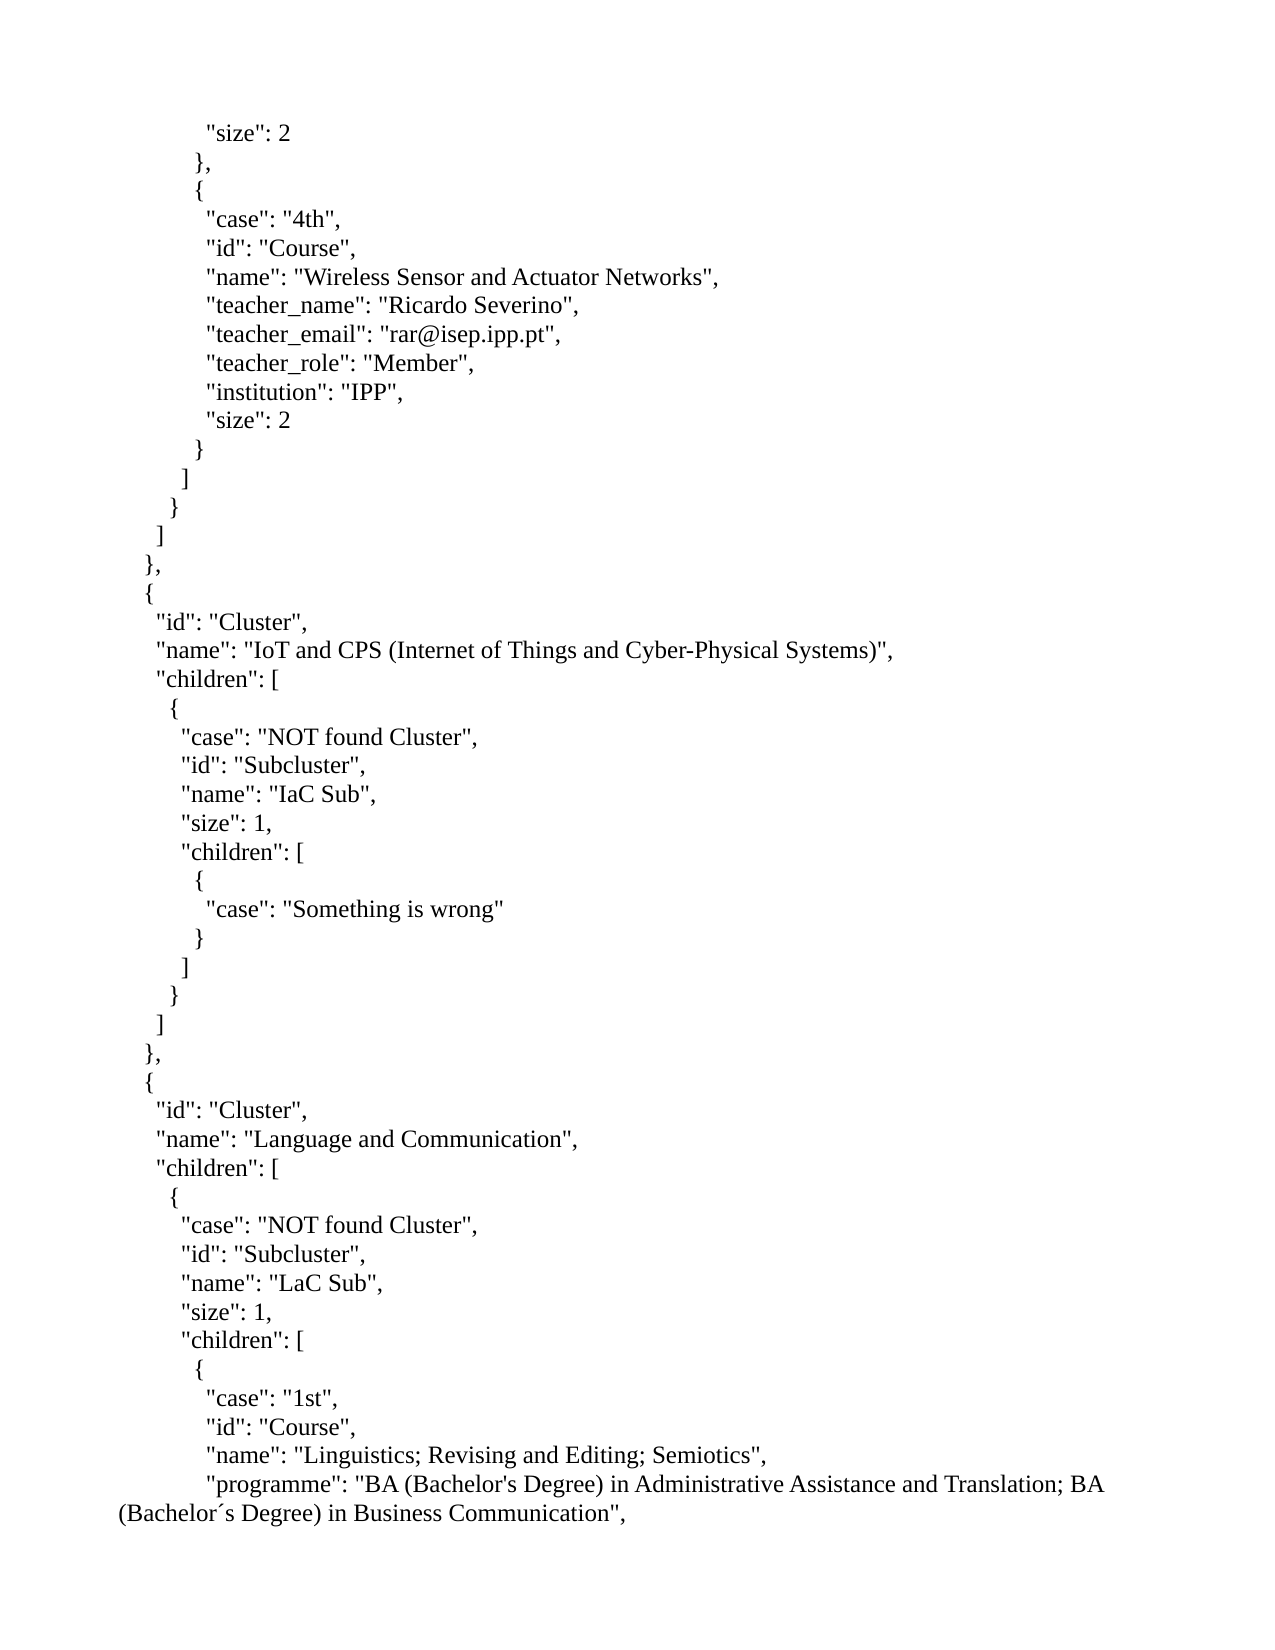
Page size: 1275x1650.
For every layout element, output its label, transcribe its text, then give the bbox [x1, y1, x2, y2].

text { [118, 578, 1157, 607]
text "teacher_name": "Ricardo Severino", [118, 291, 1157, 319]
text } [118, 434, 1157, 463]
text "children": [ [118, 664, 1157, 693]
text "id": "Subcluster", [118, 751, 1157, 779]
text }, [118, 1038, 1157, 1067]
text { [118, 176, 1157, 204]
text "children": [ [118, 1326, 1157, 1354]
text ] [118, 521, 1157, 549]
text ] [118, 463, 1157, 492]
text { [118, 1067, 1157, 1096]
text "name": "IaC Sub", [118, 779, 1157, 808]
text } [118, 923, 1157, 952]
text } [118, 492, 1157, 521]
text "size": 1, [118, 808, 1157, 837]
text "teacher_email": "rar@isep.ipp.pt", [118, 319, 1157, 348]
text "size": 1, [118, 1297, 1157, 1326]
text "size": 2 [118, 406, 1157, 434]
text "name": "Wireless Sensor and Actuator Networks", [118, 262, 1157, 291]
text "id": "Cluster", [118, 607, 1157, 636]
text ] [118, 1009, 1157, 1038]
text } [118, 981, 1157, 1009]
text "name": "Language and Communication", [118, 1124, 1157, 1153]
text "case": "4th", [118, 204, 1157, 233]
text "case": "Something is wrong" [118, 894, 1157, 923]
text "case": "NOT found Cluster", [118, 722, 1157, 751]
text "id": "Course", [118, 1412, 1157, 1441]
text { [118, 866, 1157, 894]
text "name": "LaC Sub", [118, 1268, 1157, 1297]
text "children": [ [118, 837, 1157, 866]
text { [118, 1354, 1157, 1383]
text "institution": "IPP", [118, 377, 1157, 406]
text ] [118, 952, 1157, 981]
text "name": "IoT and CPS (Internet of Things and Cyber-Physical Systems)", [118, 636, 1157, 664]
text "size": 2 [118, 118, 1157, 147]
text "name": "Linguistics; Revising and Editing; Semiotics", [118, 1441, 1157, 1469]
text { [118, 693, 1157, 722]
text "id": "Subcluster", [118, 1239, 1157, 1268]
text "children": [ [118, 1153, 1157, 1182]
text "case": "NOT found Cluster", [118, 1211, 1157, 1239]
text }, [118, 549, 1157, 578]
text { [118, 1182, 1157, 1211]
text "id": "Cluster", [118, 1096, 1157, 1124]
text "teacher_role": "Member", [118, 348, 1157, 377]
text "programme": "BA (Bachelor's Degree) in Administrative Assistance and Translation; BA (Bachelor´s Degree) in Business Communication", [118, 1469, 1157, 1527]
text "case": "1st", [118, 1383, 1157, 1412]
text }, [118, 147, 1157, 176]
text "id": "Course", [118, 233, 1157, 262]
